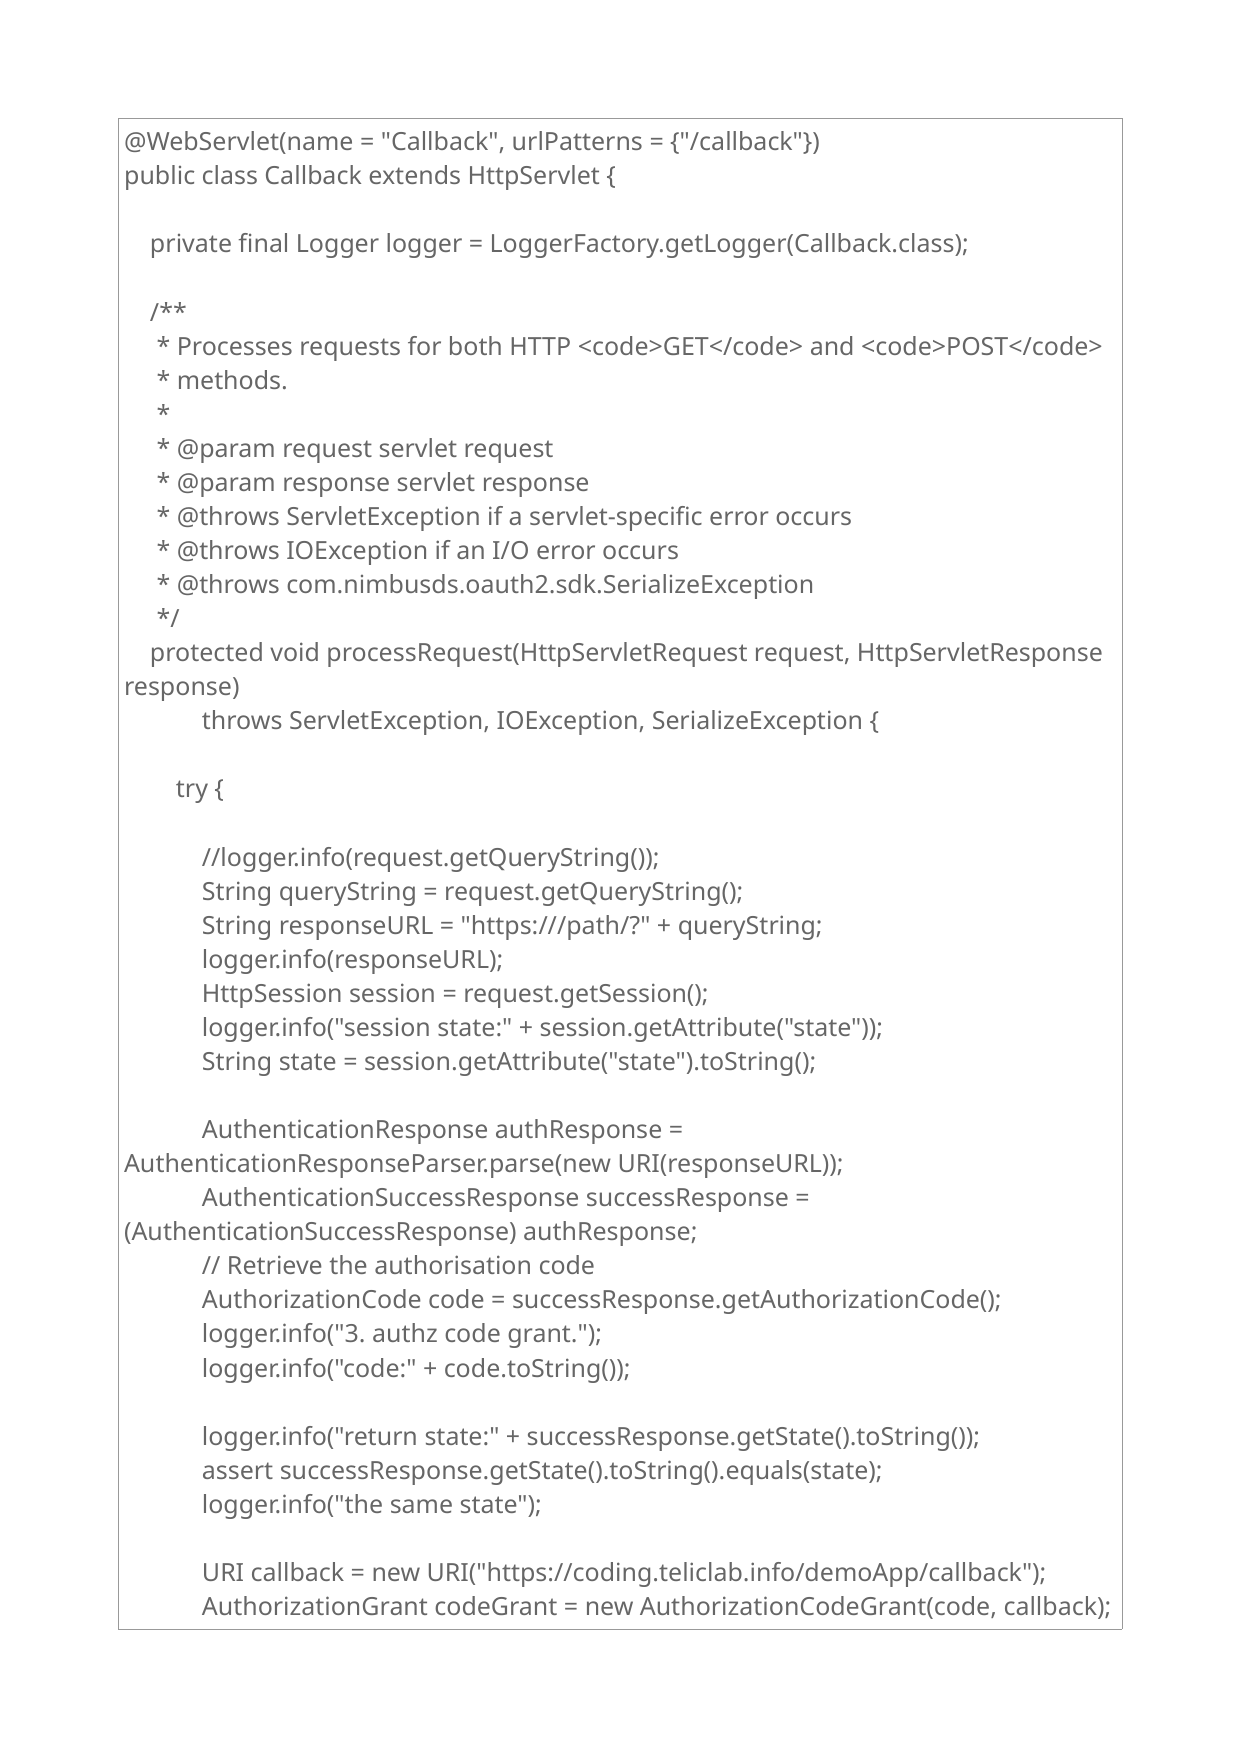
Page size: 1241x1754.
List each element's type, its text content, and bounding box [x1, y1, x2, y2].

table_header @WebServlet(name = "Callback", urlPatterns = {"/callback"}) public class Callback extends HttpServlet { private final Logger logger = LoggerFactory.getLogger(Callback.class); /** * Processes requests for both HTTP <code>GET</code> and <code>POST</code> * methods. * * @param request servlet request * @param response servlet response * @throws ServletException if a servlet-specific error occurs * @throws IOException if an I/O error occurs * @throws com.nimbusds.oauth2.sdk.SerializeException */ protected void processRequest(HttpServletRequest request, HttpServletResponse response) throws ServletException, IOException, SerializeException { try { //logger.info(request.getQueryString()); String queryString = request.getQueryString(); String responseURL = "https:///path/?" + queryString; logger.info(responseURL); HttpSession session = request.getSession(); logger.info("session state:" + session.getAttribute("state")); String state = session.getAttribute("state").toString(); AuthenticationResponse authResponse = AuthenticationResponseParser.parse(new URI(responseURL)); AuthenticationSuccessResponse successResponse = (AuthenticationSuccessResponse) authResponse; // Retrieve the authorisation code AuthorizationCode code = successResponse.getAuthorizationCode(); logger.info("3. authz code grant."); logger.info("code:" + code.toString()); logger.info("return state:" + successResponse.getState().toString()); assert successResponse.getState().toString().equals(state); logger.info("the same state"); URI callback = new URI("https://coding.teliclab.info/demoApp/callback"); AuthorizationGrant codeGrant = new AuthorizationCodeGrant(code, callback); [119, 119, 1122, 1628]
